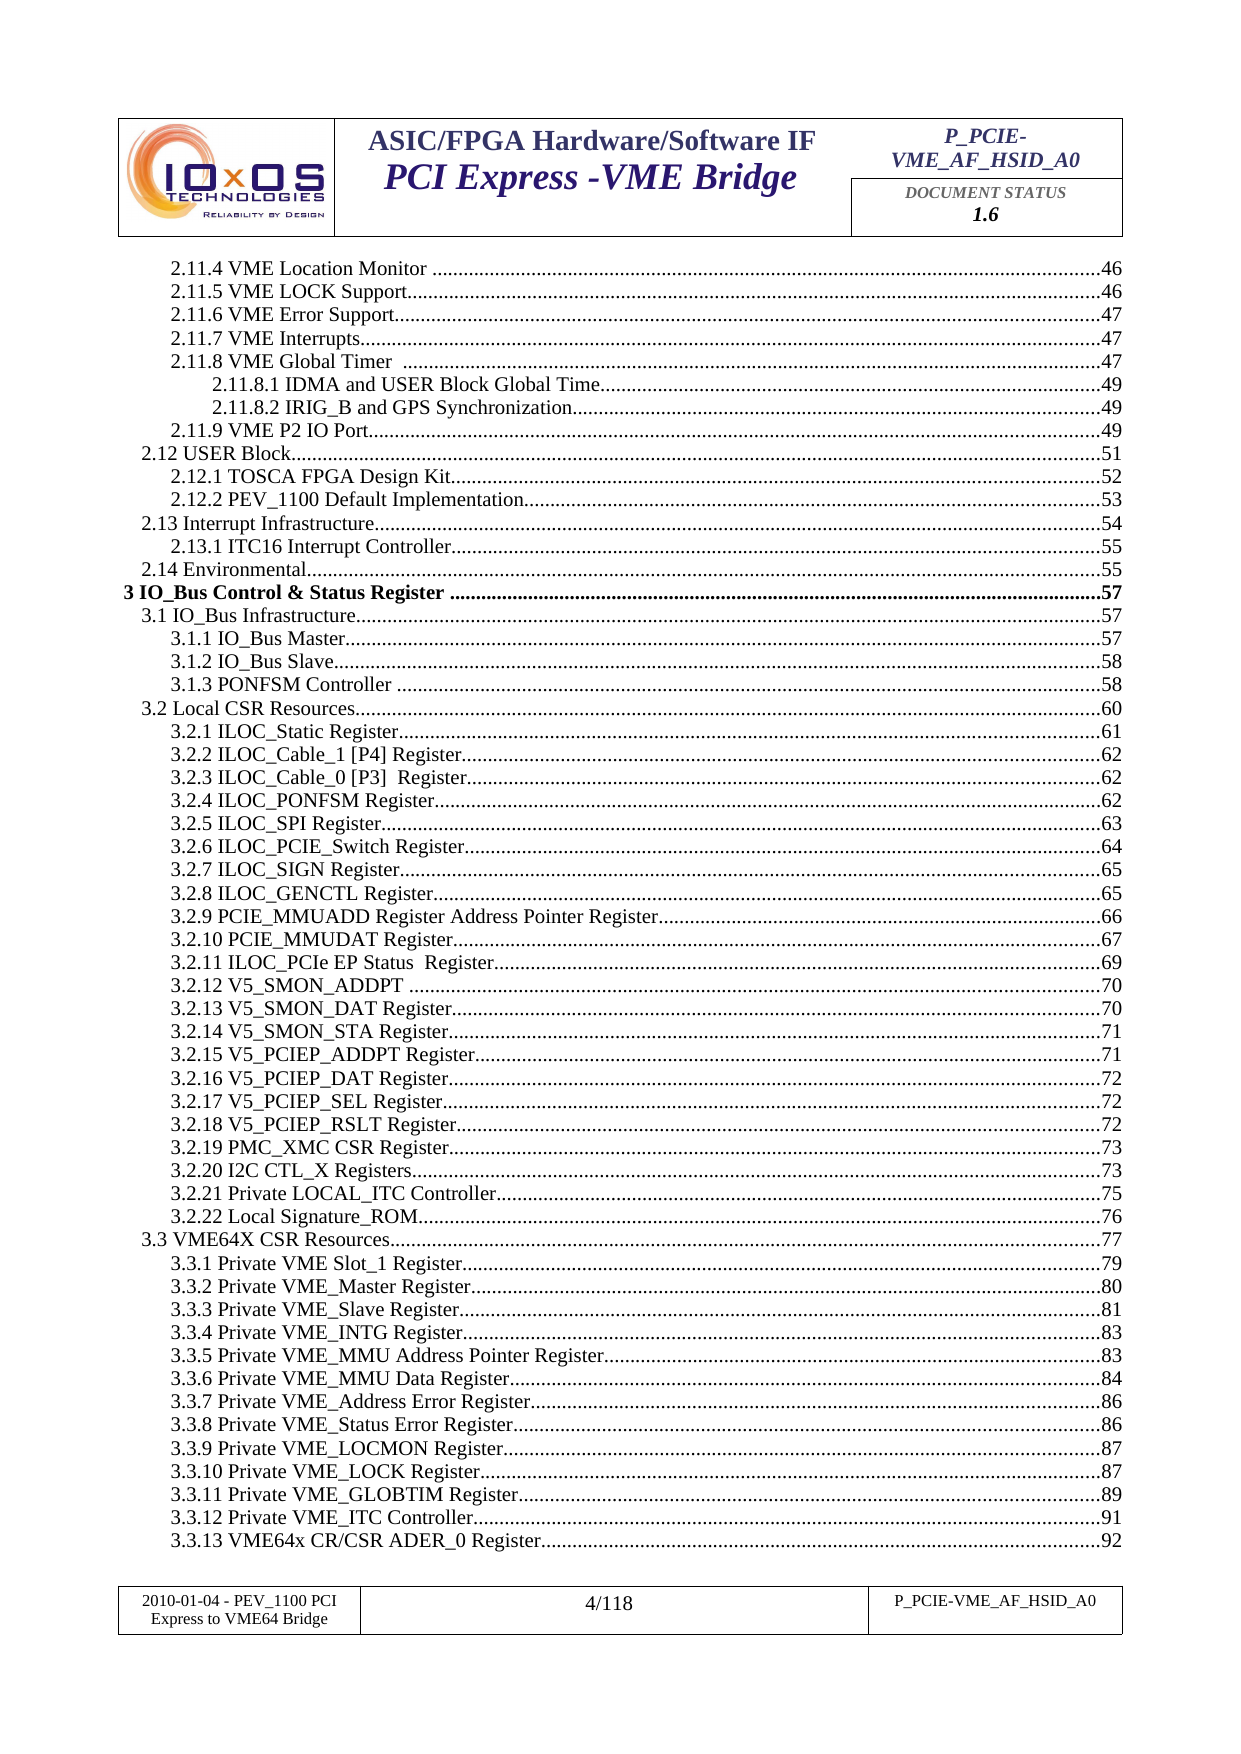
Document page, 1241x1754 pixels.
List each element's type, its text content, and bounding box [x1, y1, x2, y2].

text 3.3.5 Private VME_MMU Address Pointer Register 83 [165, 1344, 1122, 1367]
text 3.2.8 ILOC_GENCTL Register 65 [165, 881, 1122, 904]
text 2.13 Interrupt Infrastructure 54 [136, 511, 1122, 534]
text 3.2.16 V5_PCIEP_DAT Register 72 [165, 1066, 1122, 1089]
text 3.2.5 ILOC_SPI Register 63 [165, 812, 1122, 835]
text 3.3.8 Private VME_Status Error Register 86 [165, 1413, 1122, 1436]
text 3.3.11 Private VME_GLOBTIM Register 89 [165, 1483, 1122, 1506]
text 2.11.8.1 IDMA and USER Block Global Time 49 [207, 373, 1122, 396]
text 2.12.1 TOSCA FPGA Design Kit 52 [165, 465, 1122, 488]
text 3.2.7 ILOC_SIGN Register 65 [165, 858, 1122, 881]
text 3.2.22 Local Signature_ROM 76 [165, 1205, 1122, 1228]
text 3.2.2 ILOC_Cable_1 [P4] Register 62 [165, 743, 1122, 766]
text 3.2.20 I2C CTL_X Registers 73 [165, 1159, 1122, 1182]
text 3.2.18 V5_PCIEP_RSLT Register 72 [165, 1113, 1122, 1136]
text 3.2.13 V5_SMON_DAT Register 70 [165, 997, 1122, 1020]
text 3.3.2 Private VME_Master Register 80 [165, 1274, 1122, 1298]
text 3.3.7 Private VME_Address Error Register 86 [165, 1390, 1122, 1413]
text 2.11.9 VME P2 IO Port 49 [165, 419, 1122, 442]
text 3.2.15 V5_PCIEP_ADDPT Register 71 [165, 1043, 1122, 1066]
text 2.11.5 VME LOCK Support 46 [165, 280, 1122, 303]
text 2.11.6 VME Error Support 47 [165, 303, 1122, 326]
text 3.1.2 IO_Bus Slave 58 [165, 650, 1122, 673]
text 3.2.19 PMC_XMC CSR Register 73 [165, 1136, 1122, 1159]
text 3.2.10 PCIE_MMUDAT Register 67 [165, 928, 1122, 951]
text 3.2.21 Private LOCAL_ITC Controller 75 [165, 1182, 1122, 1205]
text 2.13.1 ITC16 Interrupt Controller 55 [165, 534, 1122, 558]
text 3.2.11 ILOC_PCIe EP Status Register 69 [165, 951, 1122, 974]
text 3.3.1 Private VME Slot_1 Register 79 [165, 1251, 1122, 1274]
text 3.2.6 ILOC_PCIE_Switch Register 64 [165, 835, 1122, 858]
text 3.2.1 ILOC_Static Register 61 [165, 719, 1122, 743]
text 3.1.1 IO_Bus Master 57 [165, 627, 1122, 650]
text 3.1.3 PONFSM Controller 58 [165, 673, 1122, 696]
text 3.2.17 V5_PCIEP_SEL Register 72 [165, 1089, 1122, 1113]
text 3.2.3 ILOC_Cable_0 [P3] Register 62 [165, 766, 1122, 789]
text 3.3.4 Private VME_INTG Register 83 [165, 1321, 1122, 1344]
text 3 IO_Bus Control & Status Register 57 [118, 581, 1122, 604]
text 2.11.7 VME Interrupts 47 [165, 326, 1122, 349]
text 3.1 IO_Bus Infrastructure 57 [136, 604, 1122, 627]
text 3.2.14 V5_SMON_STA Register 71 [165, 1020, 1122, 1043]
text 3.2 Local CSR Resources 60 [136, 696, 1122, 719]
text 2.11.8 VME Global Timer 47 [165, 349, 1122, 373]
text 3.3 VME64X CSR Resources 77 [136, 1228, 1122, 1251]
text 2.12.2 PEV_1100 Default Implementation 53 [165, 488, 1122, 511]
text 2.12 USER Block 51 [136, 442, 1122, 465]
text 2.11.4 VME Location Monitor 46 [165, 257, 1122, 280]
text 3.3.6 Private VME_MMU Data Register 84 [165, 1367, 1122, 1390]
text 3.2.9 PCIE_MMUADD Register Address Pointer Register 66 [165, 904, 1122, 928]
picture [125, 123, 326, 222]
text 2.14 Environmental 55 [136, 558, 1122, 581]
text 3.2.4 ILOC_PONFSM Register 62 [165, 789, 1122, 812]
text 3.3.13 VME64x CR/CSR ADER_0 Register 92 [165, 1529, 1122, 1552]
text 3.3.3 Private VME_Slave Register 81 [165, 1298, 1122, 1321]
text 3.3.10 Private VME_LOCK Register 87 [165, 1459, 1122, 1483]
text 3.3.9 Private VME_LOCMON Register 87 [165, 1436, 1122, 1459]
text 3.3.12 Private VME_ITC Controller 91 [165, 1506, 1122, 1529]
text 2.11.8.2 IRIG_B and GPS Synchronization 49 [207, 396, 1122, 419]
text 3.2.12 V5_SMON_ADDPT 70 [165, 974, 1122, 997]
